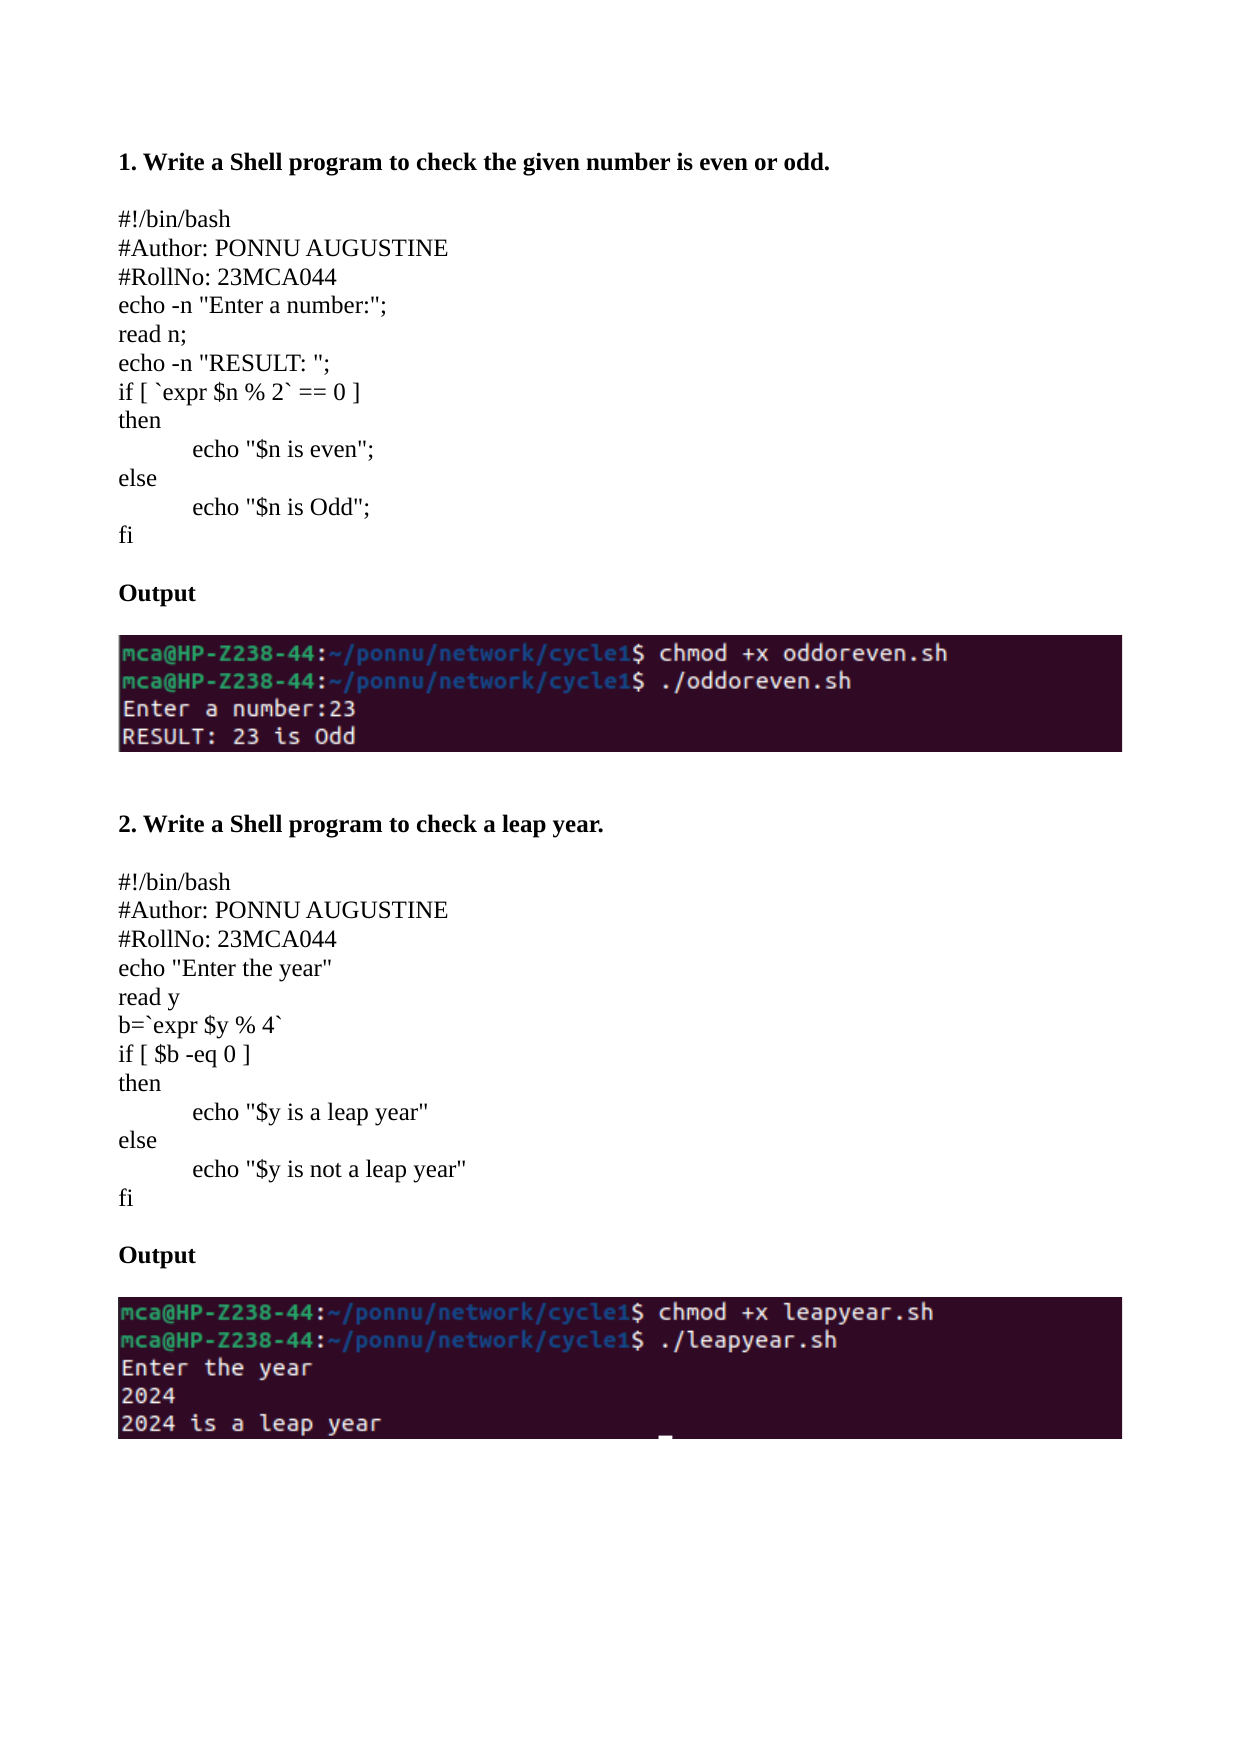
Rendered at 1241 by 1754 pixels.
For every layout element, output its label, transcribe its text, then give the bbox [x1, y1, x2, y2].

text echo "$n is Odd"; [118, 492, 1122, 521]
text else [118, 463, 1122, 492]
text if [ `expr $n % 2` == 0 ] [118, 377, 1122, 406]
text echo -n "RESULT: "; [118, 348, 1122, 377]
text read y [118, 982, 1122, 1010]
text 2. Write a Shell program to check a leap year. [118, 809, 1122, 838]
text fi [118, 521, 1122, 549]
text fi [118, 1183, 1122, 1212]
text if [ $b -eq 0 ] [118, 1039, 1122, 1068]
text Output [118, 1240, 1122, 1269]
text then [118, 406, 1122, 434]
text else [118, 1125, 1122, 1154]
text #!/bin/bash [118, 204, 1122, 233]
text #RollNo: 23MCA044 [118, 262, 1122, 291]
text echo "$y is not a leap year" [118, 1154, 1122, 1183]
text echo "$n is even"; [118, 434, 1122, 463]
text echo -n "Enter a number:"; [118, 291, 1122, 319]
text read n; [118, 319, 1122, 348]
text echo "$y is a leap year" [118, 1097, 1122, 1125]
text echo "Enter the year" [118, 953, 1122, 982]
text #Author: PONNU AUGUSTINE [118, 233, 1122, 262]
text #Author: PONNU AUGUSTINE [118, 895, 1122, 924]
text 1. Write a Shell program to check the given number is even or odd. [118, 147, 1122, 176]
picture [118, 635, 1123, 752]
picture [118, 1297, 1123, 1439]
text #RollNo: 23MCA044 [118, 924, 1122, 953]
text #!/bin/bash [118, 867, 1122, 895]
text Output [118, 578, 1122, 607]
text b=`expr $y % 4` [118, 1010, 1122, 1039]
text then [118, 1068, 1122, 1097]
